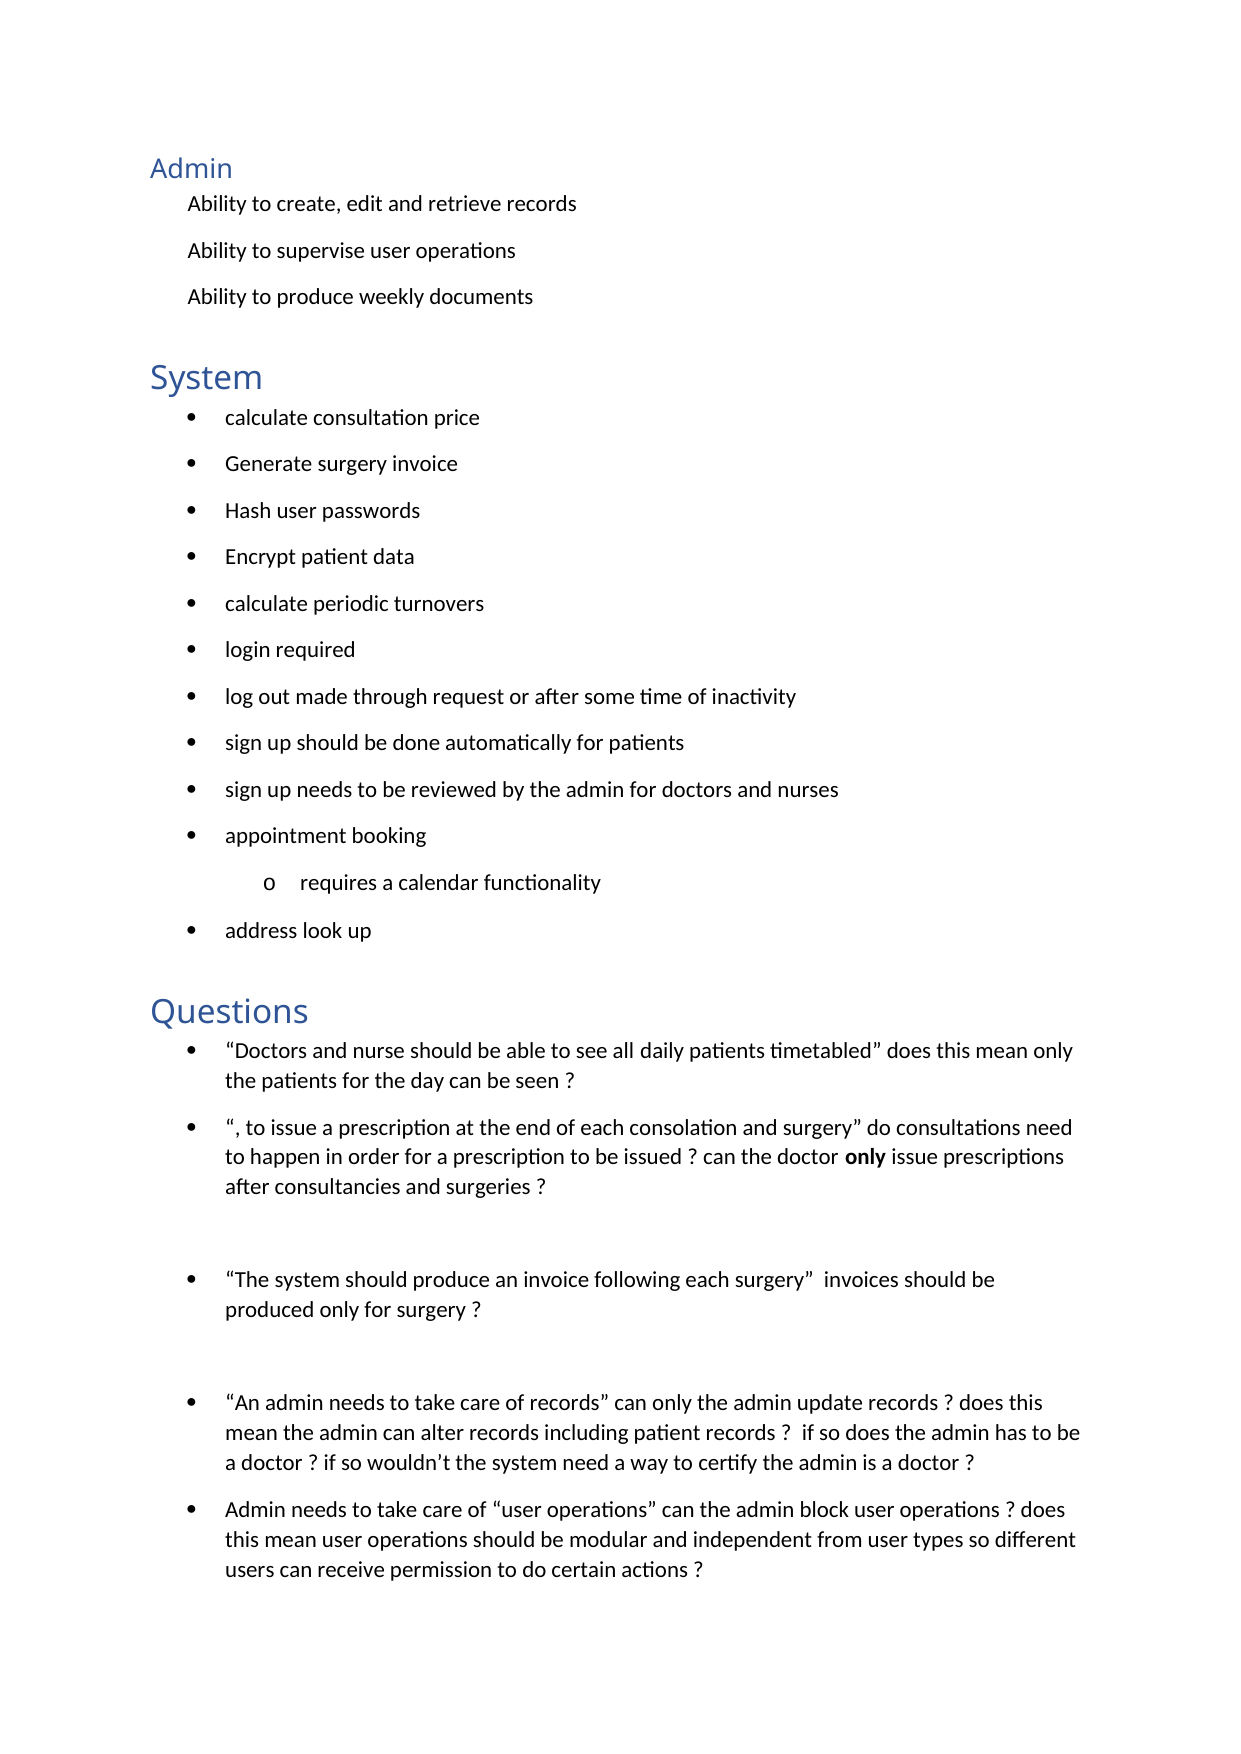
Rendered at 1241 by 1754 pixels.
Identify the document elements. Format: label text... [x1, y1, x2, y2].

list “Doctors and nurse should be able to see all daily patients timetabled” does this mean only the patients for the day can be seen ? [187, 1036, 1090, 1094]
list address look up [187, 916, 1090, 944]
list log out made through request or after some time of inactivity [187, 682, 1090, 710]
list “An admin needs to take care of records” can only the admin update records ? does this mean the admin can alter records including patient records ? if so does the admin has to be a doctor ? if so wouldn’t the system need a way to certify the admin is a doctor ? [187, 1388, 1090, 1476]
list calculate periodic turnovers [187, 589, 1090, 617]
list Generate surgery invoice [187, 449, 1090, 477]
subtitle Admin [150, 150, 1090, 187]
list “, to issue a prescription at the end of each consolation and surgery” do consultations need to happen in order for a prescription to be issued ? can the doctor only issue prescriptions after consultancies and surgeries ? [187, 1113, 1090, 1200]
text Ability to produce weekly documents [187, 282, 1090, 311]
list Encrypt patient data [187, 542, 1090, 570]
list Hash user passwords [187, 496, 1090, 524]
list sign up needs to be reviewed by the admin for doctors and nurses [187, 775, 1090, 803]
text Ability to supervise user operations [187, 236, 1090, 264]
subtitle Questions [150, 988, 1090, 1033]
list login required [187, 635, 1090, 663]
list Admin needs to take care of “user operations” can the admin block user operations ? does this mean user operations should be modular and independent from user types so different users can receive permission to do certain actions ? [187, 1495, 1090, 1583]
list appointment booking [187, 822, 1090, 850]
text Ability to create, edit and retrieve records [187, 189, 1090, 217]
list sign up should be done automatically for patients [187, 728, 1090, 757]
list calculate consultation price [187, 403, 1090, 431]
list requires a calendar functionality [262, 868, 1090, 897]
list “The system should produce an invoice following each surgery” invoices should be produced only for surgery ? [187, 1266, 1090, 1323]
subtitle System [150, 354, 1090, 399]
